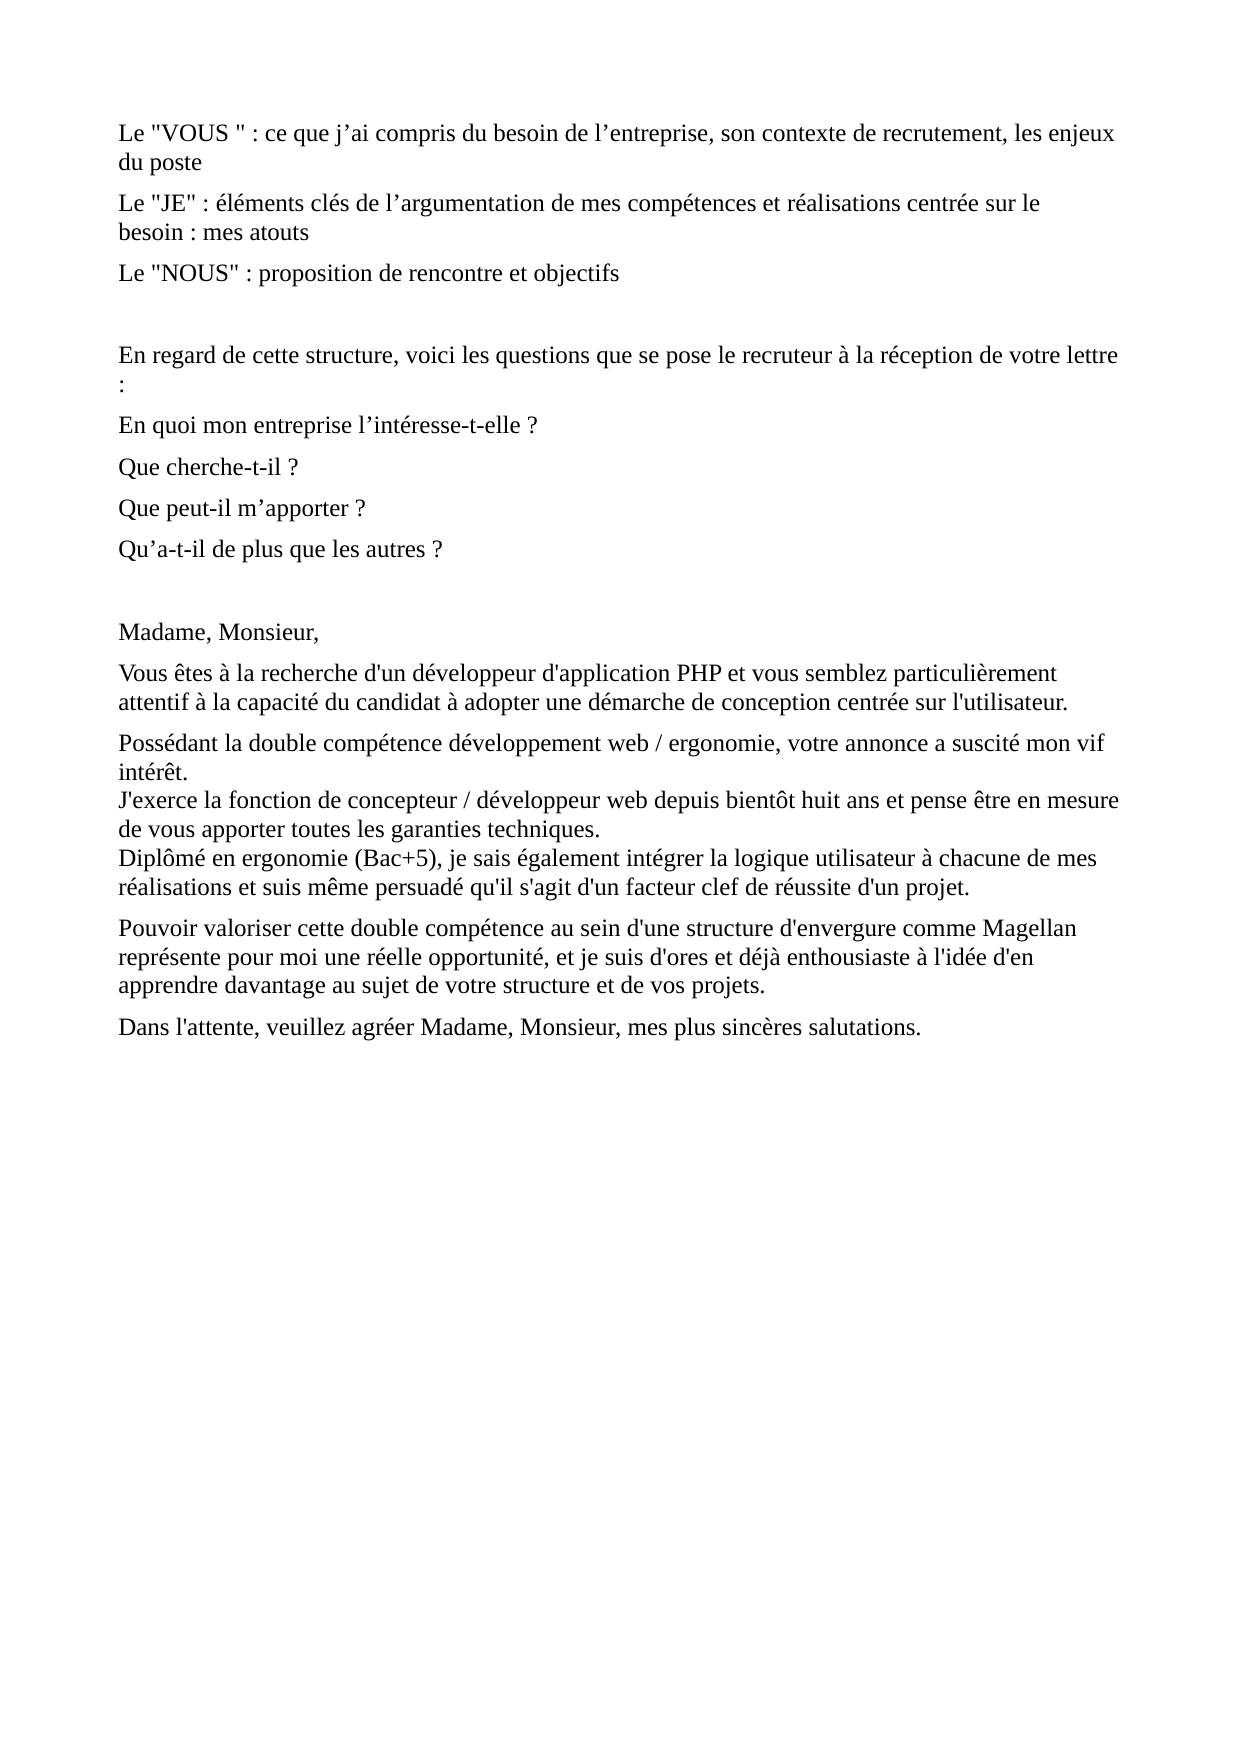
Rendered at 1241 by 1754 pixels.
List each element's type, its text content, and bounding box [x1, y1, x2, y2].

text Pouvoir valoriser cette double compétence au sein d'une structure d'envergure comme Magellan représente pour moi une réelle opportunité, et je suis d'ores et déjà enthousiaste à l'idée d'en apprendre davantage au sujet de votre structure et de vos projets. [118, 913, 1122, 999]
text Vous êtes à la recherche d'un développeur d'application PHP et vous semblez particulièrement attentif à la capacité du candidat à adopter une démarche de conception centrée sur l'utilisateur. [118, 658, 1122, 716]
text Le "JE" : éléments clés de l’argumentation de mes compétences et réalisations centrée sur le besoin : mes atouts [118, 188, 1122, 246]
text Que cherche-t-il ? [118, 452, 1122, 481]
text Possédant la double compétence développement web / ergonomie, votre annonce a suscité mon vif intérêt. J'exerce la fonction de concepteur / développeur web depuis bientôt huit ans et pense être en mesure de vous apporter toutes les garanties techniques. Diplômé en ergonomie (Bac+5), je sais également intégrer la logique utilisateur à chacune de mes réalisations et suis même persuadé qu'il s'agit d'un facteur clef de réussite d'un projet. [118, 728, 1122, 901]
text Que peut-il m’apporter ? [118, 493, 1122, 522]
text En quoi mon entreprise l’intéresse-t-elle ? [118, 411, 1122, 439]
text Qu’a-t-il de plus que les autres ? [118, 534, 1122, 563]
text En regard de cette structure, voici les questions que se pose le recruteur à la réception de votre lettre : [118, 341, 1122, 398]
text Le "NOUS" : proposition de rencontre et objectifs [118, 258, 1122, 287]
text Le "VOUS " : ce que j’ai compris du besoin de l’entreprise, son contexte de recrutement, les enjeux du poste [118, 118, 1122, 176]
text Dans l'attente, veuillez agréer Madame, Monsieur, mes plus sincères salutations. [118, 1012, 1122, 1041]
text Madame, Monsieur, [118, 617, 1122, 646]
